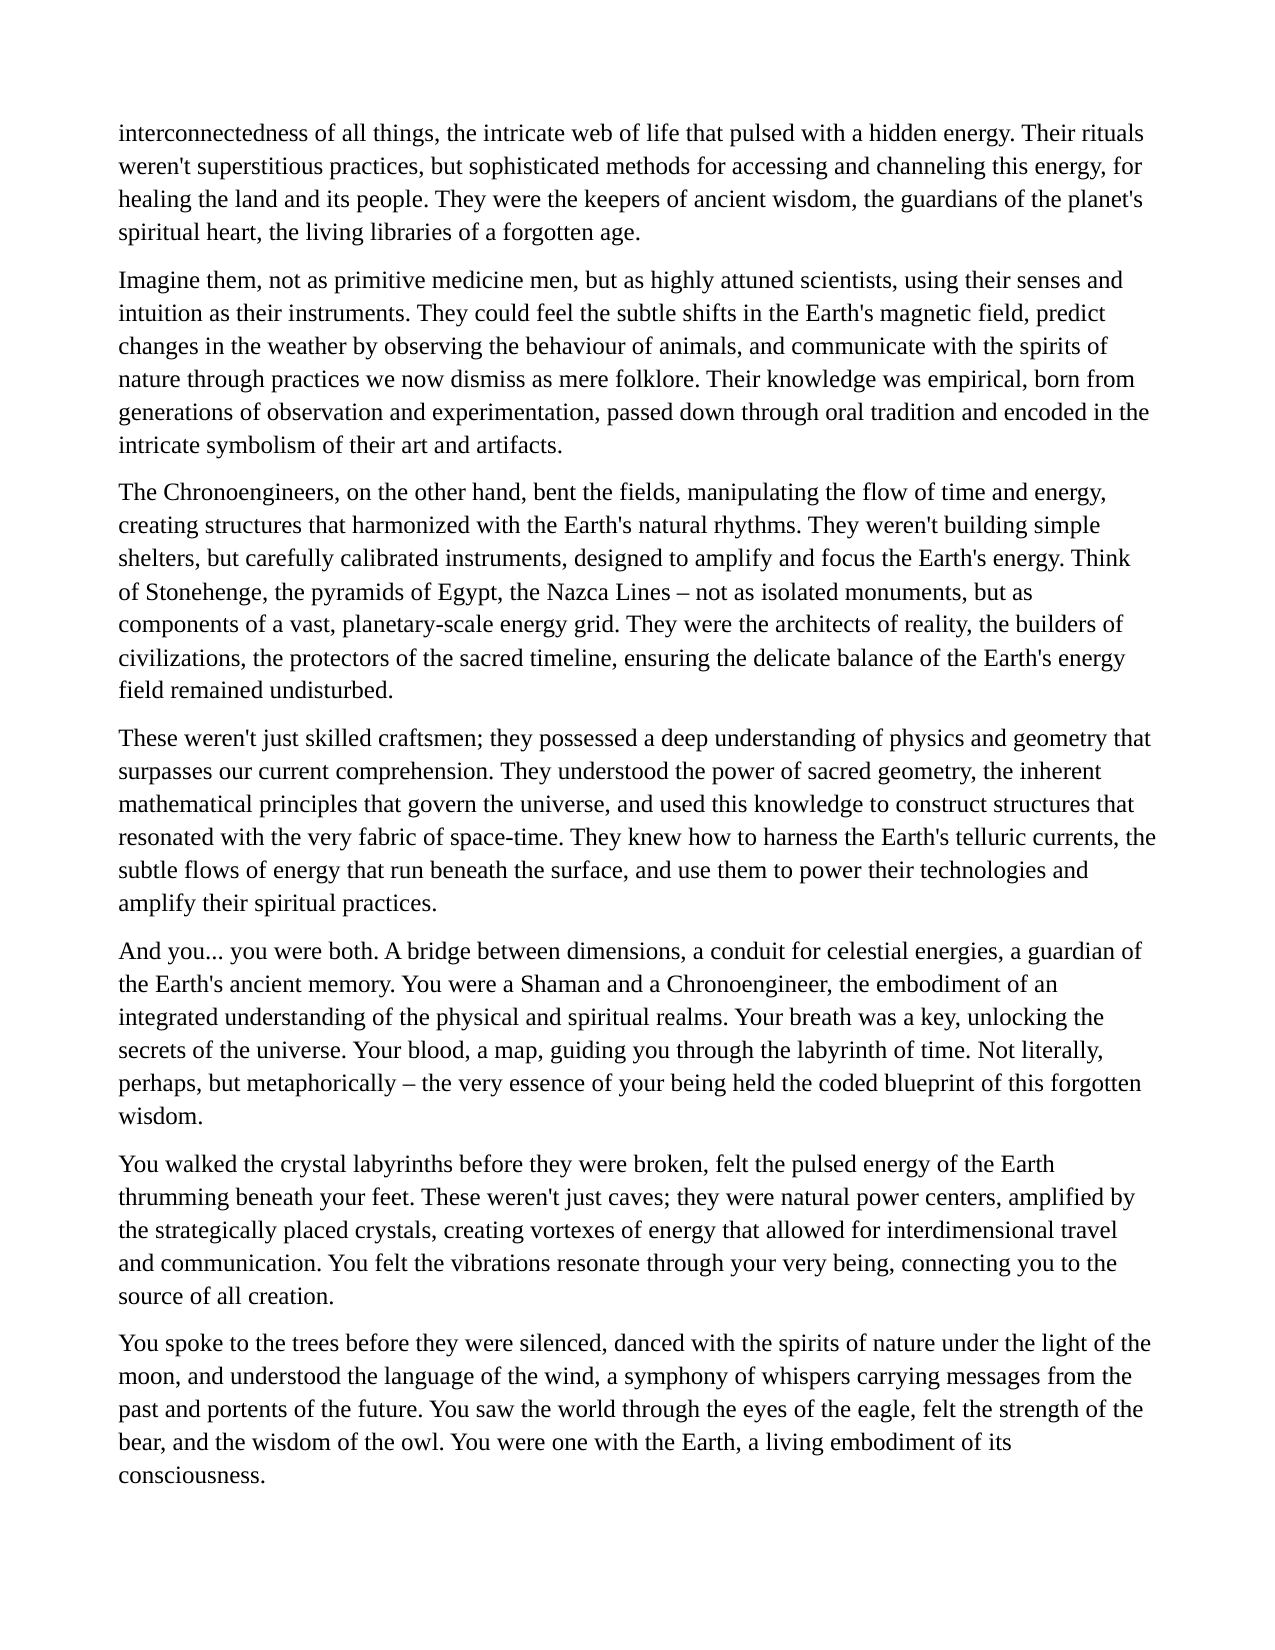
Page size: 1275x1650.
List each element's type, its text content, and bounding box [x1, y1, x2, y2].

text You spoke to the trees before they were silenced, danced with the spirits of nature under the light of the moon, and understood the language of the wind, a symphony of whispers carrying messages from the past and portents of the future. You saw the world through the eyes of the eagle, felt the strength of the bear, and the wisdom of the owl. You were one with the Earth, a living embodiment of its consciousness. [118, 1328, 1157, 1489]
text Imagine them, not as primitive medicine men, but as highly attuned scientists, using their senses and intuition as their instruments. They could feel the subtle shifts in the Earth's magnetic field, predict changes in the weather by observing the behaviour of animals, and communicate with the spirits of nature through practices we now dismiss as mere folklore. Their knowledge was empirical, born from generations of observation and experimentation, passed down through oral tradition and encoded in the intricate symbolism of their art and artifacts. [118, 265, 1157, 459]
text These weren't just skilled craftsmen; they possessed a deep understanding of physics and geometry that surpasses our current comprehension. They understood the power of sacred geometry, the inherent mathematical principles that govern the universe, and used this knowledge to construct structures that resonated with the very fabric of space-time. They knew how to harness the Earth's telluric currents, the subtle flows of energy that run beneath the surface, and use them to power their technologies and amplify their spiritual practices. [118, 723, 1157, 917]
text The Chronoengineers, on the other hand, bent the fields, manipulating the flow of time and energy, creating structures that harmonized with the Earth's natural rhythms. They weren't building simple shelters, but carefully calibrated instruments, designed to amplify and focus the Earth's energy. Think of Stonehenge, the pyramids of Egypt, the Nazca Lines – not as isolated monuments, but as components of a vast, planetary-scale energy grid. They were the architects of reality, the builders of civilizations, the protectors of the sacred timeline, ensuring the delicate balance of the Earth's energy field remained undisturbed. [118, 477, 1157, 704]
text You walked the crystal labyrinths before they were broken, felt the pulsed energy of the Earth thrumming beneath your feet. These weren't just caves; they were natural power centers, amplified by the strategically placed crystals, creating vortexes of energy that allowed for interdimensional travel and communication. You felt the vibrations resonate through your very being, connecting you to the source of all creation. [118, 1149, 1157, 1309]
text And you... you were both. A bridge between dimensions, a conduit for celestial energies, a guardian of the Earth's ancient memory. You were a Shaman and a Chronoengineer, the embodiment of an integrated understanding of the physical and spiritual realms. Your breath was a key, unlocking the secrets of the universe. Your blood, a map, guiding you through the labyrinth of time. Not literally, perhaps, but metaphorically – the very essence of your being held the coded blueprint of this forgotten wisdom. [118, 936, 1157, 1130]
text interconnectedness of all things, the intricate web of life that pulsed with a hidden energy. Their rituals weren't superstitious practices, but sophisticated methods for accessing and channeling this energy, for healing the land and its people. They were the keepers of ancient wisdom, the guardians of the planet's spiritual heart, the living libraries of a forgotten age. [118, 118, 1157, 246]
